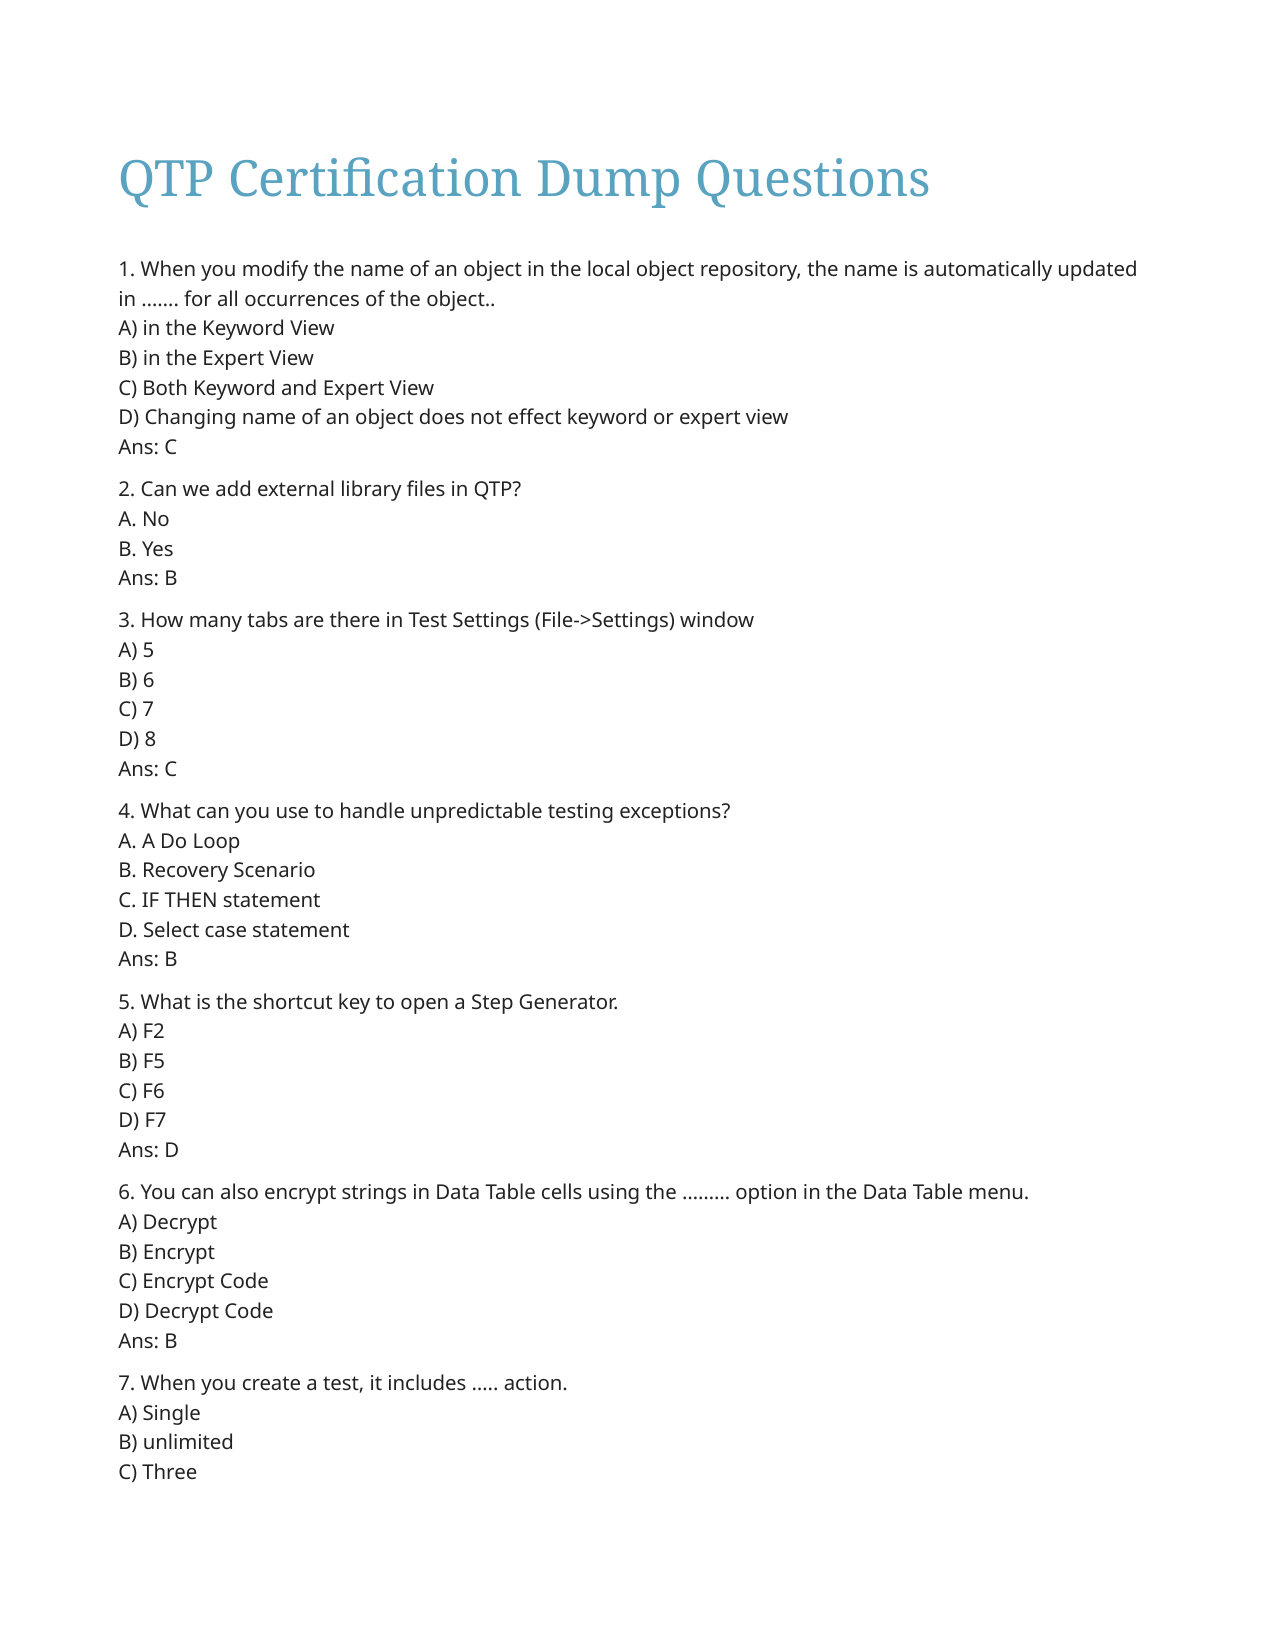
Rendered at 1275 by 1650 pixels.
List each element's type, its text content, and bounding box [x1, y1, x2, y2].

subtitle QTP Certification Dump Questions [118, 143, 1157, 211]
text 2. Can we add external library files in QTP? A. No B. Yes Ans: B [118, 473, 1157, 592]
text 3. How many tabs are there in Test Settings (File->Settings) window A) 5 B) 6 C) 7 D) 8 Ans: C [118, 604, 1157, 782]
text 6. You can also encrypt strings in Data Table cells using the ……… option in the Data Table menu. A) Decrypt B) Encrypt C) Encrypt Code D) Decrypt Code Ans: B [118, 1176, 1157, 1354]
text 7. When you create a test, it includes ….. action. A) Single B) unlimited C) Three [118, 1367, 1157, 1485]
text 4. What can you use to handle unpredictable testing exceptions? A. A Do Loop B. Recovery Scenario C. IF THEN statement D. Select case statement Ans: B [118, 795, 1157, 973]
text 5. What is the shortcut key to open a Step Generator. A) F2 B) F5 C) F6 D) F7 Ans: D [118, 985, 1157, 1163]
text 1. When you modify the name of an object in the local object repository, the name is automatically updated in ……. for all occurrences of the object.. A) in the Keyword View B) in the Expert View C) Both Keyword and Expert View D) Changing name of an object does not effect keyword or expert view Ans: C [118, 252, 1157, 460]
